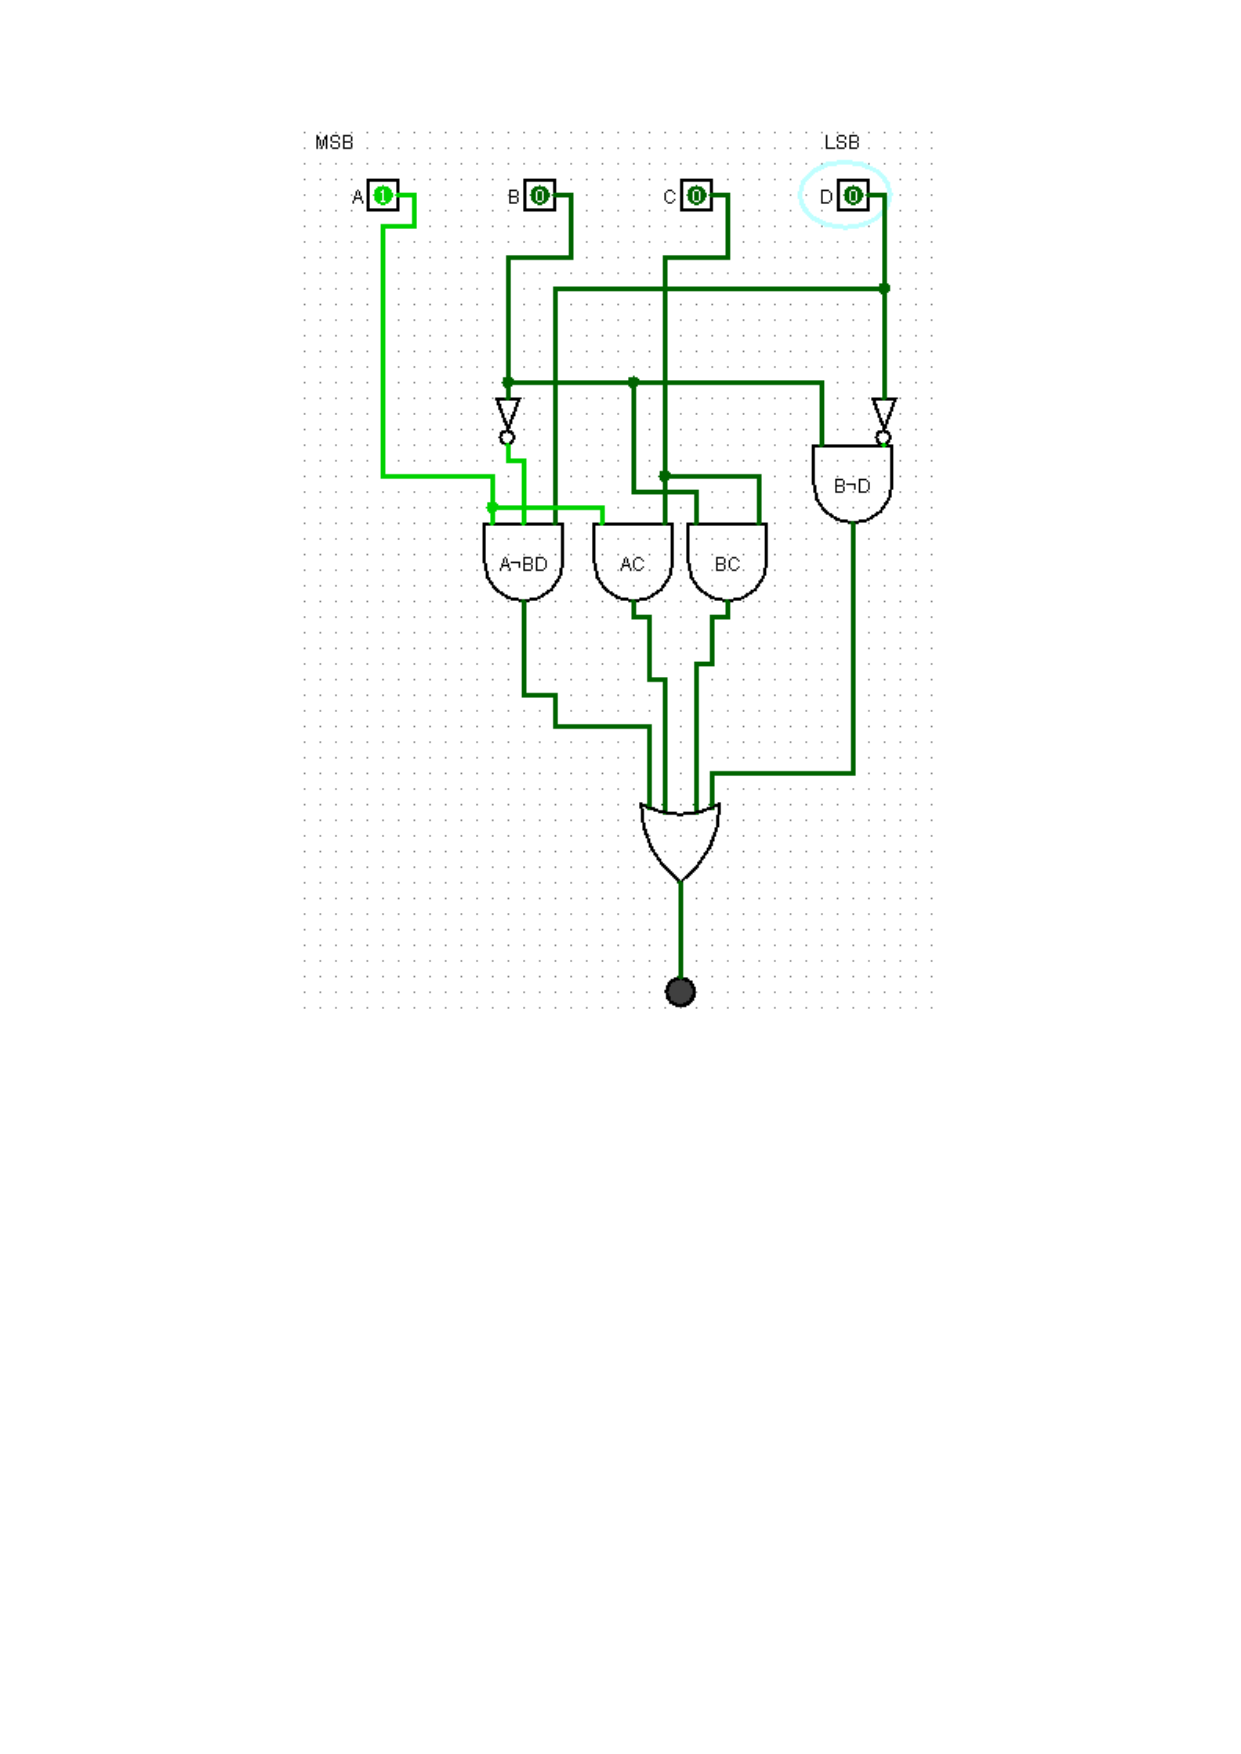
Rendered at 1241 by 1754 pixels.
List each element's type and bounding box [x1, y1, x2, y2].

picture [302, 118, 938, 1023]
